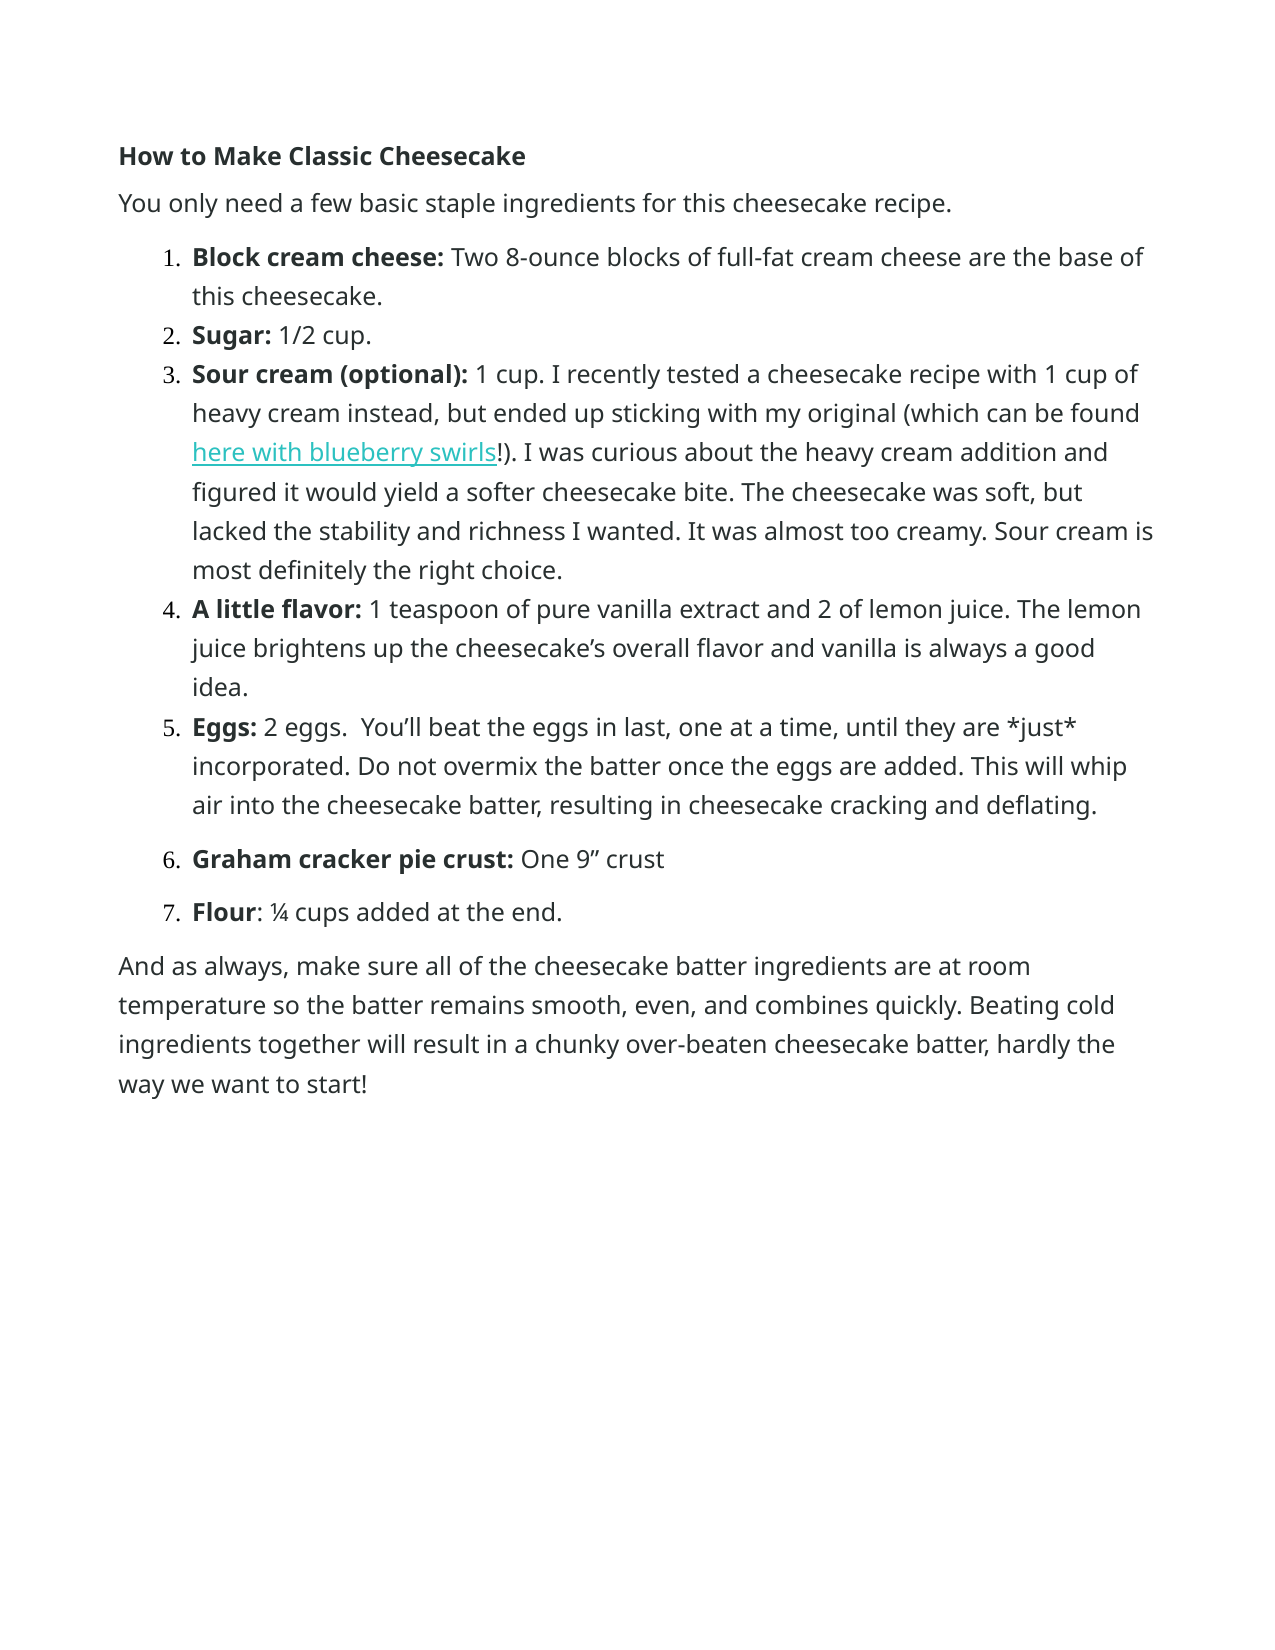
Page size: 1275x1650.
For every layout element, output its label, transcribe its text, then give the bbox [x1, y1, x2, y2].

list Eggs: 2 eggs. You’ll beat the eggs in last, one at a time, until they are *just* incorporated. Do not overmix the batter once the eggs are added. This will whip air into the cheesecake batter, resulting in cheesecake cracking and deflating. [162, 709, 1157, 822]
text You only need a few basic staple ingredients for this cheesecake recipe. [118, 186, 1157, 219]
list Graham cracker pie crust: One 9” crust [162, 841, 1157, 875]
list Sour cream (optional): 1 cup. I recently tested a cheesecake recipe with 1 cup of heavy cream instead, but ended up sticking with my original (which can be found here with blueberry swirls!). I was curious about the heavy cream addition and figured it would yield a softer cheesecake bite. The cheesecake was soft, but lacked the stability and richness I wanted. It was almost too creamy. Sour cream is most definitely the right choice. [162, 357, 1157, 587]
text And as always, make sure all of the cheesecake batter ingredients are at room temperature so the batter remains smooth, even, and combines quickly. Beating cold ingredients together will result in a chunky over-beaten cheesecake batter, hardly the way we want to start! [118, 949, 1157, 1100]
list Flour: ¼ cups added at the end. [162, 895, 1157, 929]
list Block cream cheese: Two 8-ounce blocks of full-fat cream cheese are the base of this cheesecake. [162, 239, 1157, 312]
list A little flavor: 1 teaspoon of pure vanilla extract and 2 of lemon juice. The lemon juice brightens up the cheesecake’s overall flavor and vanilla is always a good idea. [162, 592, 1157, 704]
list Sugar: 1/2 cup. [162, 318, 1157, 352]
subtitle How to Make Classic Cheesecake [118, 139, 1157, 173]
